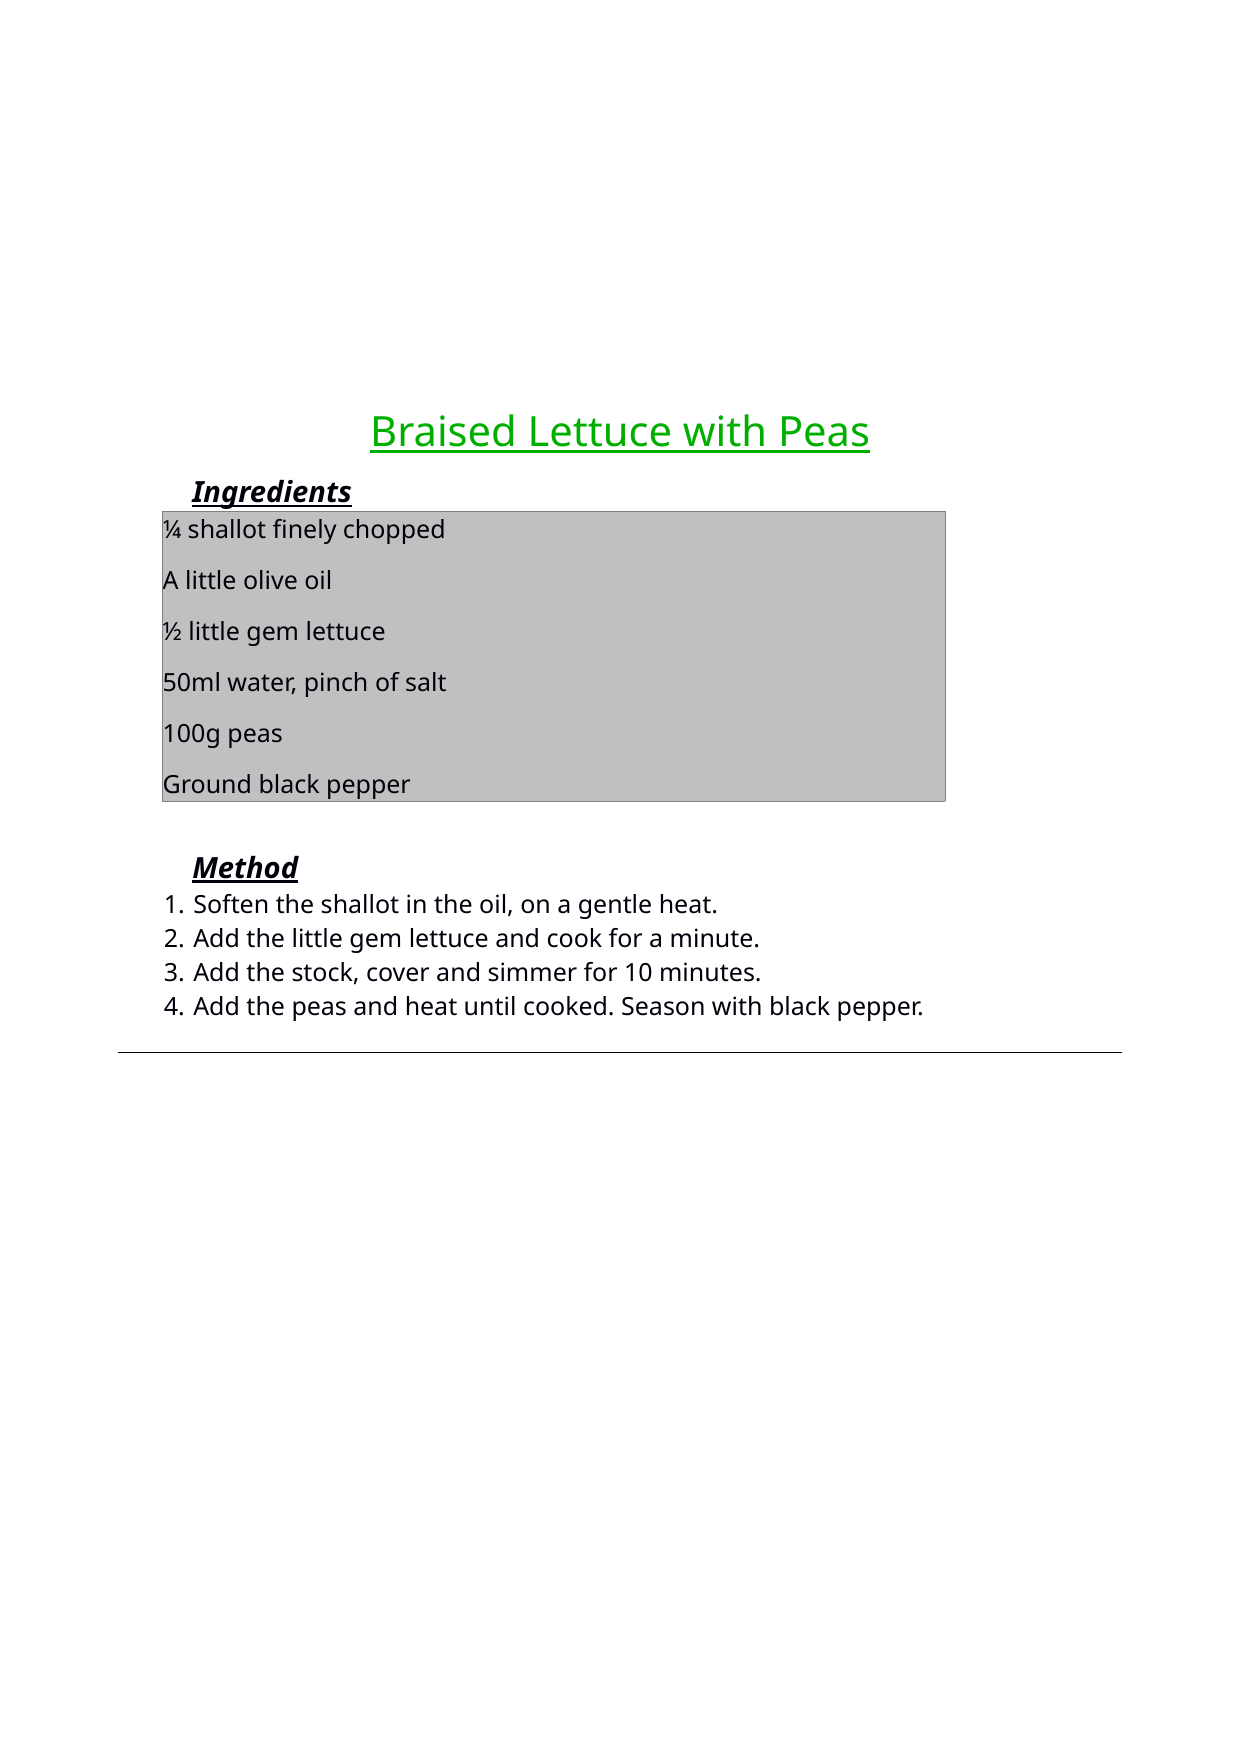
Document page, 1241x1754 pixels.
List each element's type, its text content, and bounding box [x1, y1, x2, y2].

list Add the stock, cover and simmer for 10 minutes. [164, 955, 1122, 989]
subtitle Ingredients [192, 471, 1122, 511]
subtitle Method [192, 847, 1122, 887]
list Soften the shallot in the oil, on a gentle heat. [164, 887, 1122, 921]
text A little olive oil [163, 562, 945, 596]
text 100g peas [163, 715, 945, 749]
list Add the little gem lettuce and cook for a minute. [164, 921, 1122, 955]
subtitle Braised Lettuce with Peas [118, 402, 1122, 459]
text ½ little gem lettuce [163, 613, 945, 647]
text 50ml water, pinch of salt [163, 664, 945, 698]
list Add the peas and heat until cooked. Season with black pepper. [164, 989, 1122, 1023]
text Ground black pepper [163, 766, 945, 801]
text ¼ shallot finely chopped [163, 512, 945, 545]
